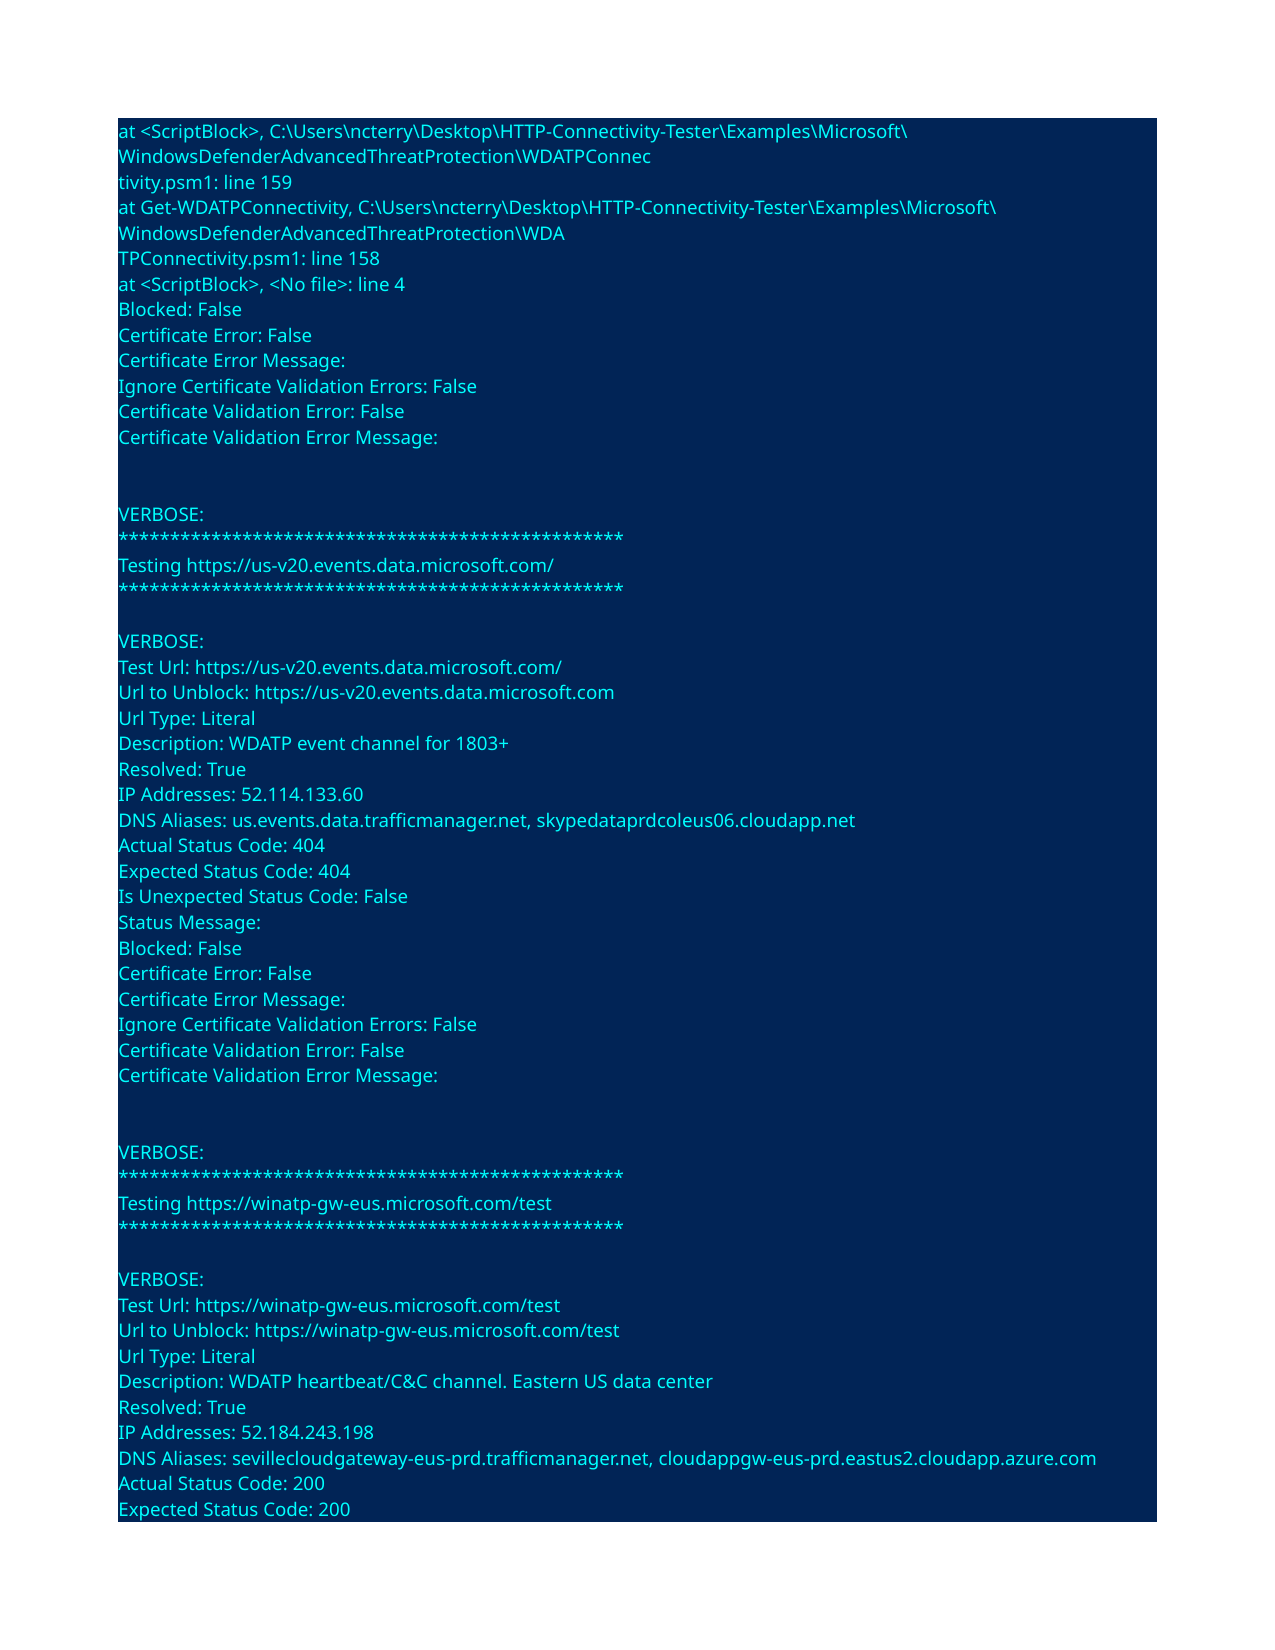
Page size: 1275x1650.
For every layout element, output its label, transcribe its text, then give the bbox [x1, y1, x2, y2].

text Certificate Error Message: [118, 348, 1157, 373]
text Certificate Validation Error Message: [118, 424, 1157, 450]
text IP Addresses: 52.184.243.198 [118, 1420, 1157, 1445]
text tivity.psm1: line 159 [118, 169, 1157, 195]
text VERBOSE: [118, 628, 1157, 654]
text Description: WDATP heartbeat/C&C channel. Eastern US data center [118, 1369, 1157, 1394]
text Certificate Validation Error: False [118, 399, 1157, 424]
text ************************************************* [118, 526, 1157, 552]
text at <ScriptBlock>, <No file>: line 4 [118, 271, 1157, 297]
text Expected Status Code: 200 [118, 1496, 1157, 1522]
text DNS Aliases: us.events.data.trafficmanager.net, skypedataprdcoleus06.cloudapp.net [118, 807, 1157, 833]
text Testing https://winatp-gw-eus.microsoft.com/test [118, 1190, 1157, 1216]
text Url to Unblock: https://us-v20.events.data.microsoft.com [118, 679, 1157, 705]
text Certificate Error: False [118, 960, 1157, 986]
text Certificate Validation Error: False [118, 1037, 1157, 1062]
text DNS Aliases: sevillecloudgateway-eus-prd.trafficmanager.net, cloudappgw-eus-prd.eastus2.cloudapp.azure.com [118, 1445, 1157, 1471]
text Certificate Validation Error Message: [118, 1062, 1157, 1088]
text Certificate Error Message: [118, 986, 1157, 1011]
text IP Addresses: 52.114.133.60 [118, 782, 1157, 807]
text Is Unexpected Status Code: False [118, 884, 1157, 909]
text ************************************************* [118, 1216, 1157, 1241]
text at Get-WDATPConnectivity, C:\Users\ncterry\Desktop\HTTP-Connectivity-Tester\Examples\Microsoft\WindowsDefenderAdvancedThreatProtection\WDA [118, 195, 1157, 246]
text Test Url: https://us-v20.events.data.microsoft.com/ [118, 654, 1157, 679]
text Ignore Certificate Validation Errors: False [118, 1011, 1157, 1037]
text Url to Unblock: https://winatp-gw-eus.microsoft.com/test [118, 1318, 1157, 1343]
text Expected Status Code: 404 [118, 858, 1157, 884]
text Blocked: False [118, 935, 1157, 960]
text Test Url: https://winatp-gw-eus.microsoft.com/test [118, 1292, 1157, 1318]
text Resolved: True [118, 1394, 1157, 1420]
text Actual Status Code: 200 [118, 1471, 1157, 1496]
text ************************************************* [118, 577, 1157, 603]
text TPConnectivity.psm1: line 158 [118, 246, 1157, 271]
text at <ScriptBlock>, C:\Users\ncterry\Desktop\HTTP-Connectivity-Tester\Examples\Microsoft\WindowsDefenderAdvancedThreatProtection\WDATPConnec [118, 118, 1157, 169]
text ************************************************* [118, 1164, 1157, 1190]
text Status Message: [118, 909, 1157, 935]
text VERBOSE: [118, 1139, 1157, 1164]
text Resolved: True [118, 756, 1157, 782]
text Ignore Certificate Validation Errors: False [118, 373, 1157, 399]
text Certificate Error: False [118, 322, 1157, 348]
text VERBOSE: [118, 501, 1157, 526]
text Actual Status Code: 404 [118, 833, 1157, 858]
text Url Type: Literal [118, 1343, 1157, 1369]
text Description: WDATP event channel for 1803+ [118, 731, 1157, 756]
text Blocked: False [118, 297, 1157, 322]
text Testing https://us-v20.events.data.microsoft.com/ [118, 552, 1157, 577]
text Url Type: Literal [118, 705, 1157, 731]
text VERBOSE: [118, 1267, 1157, 1292]
